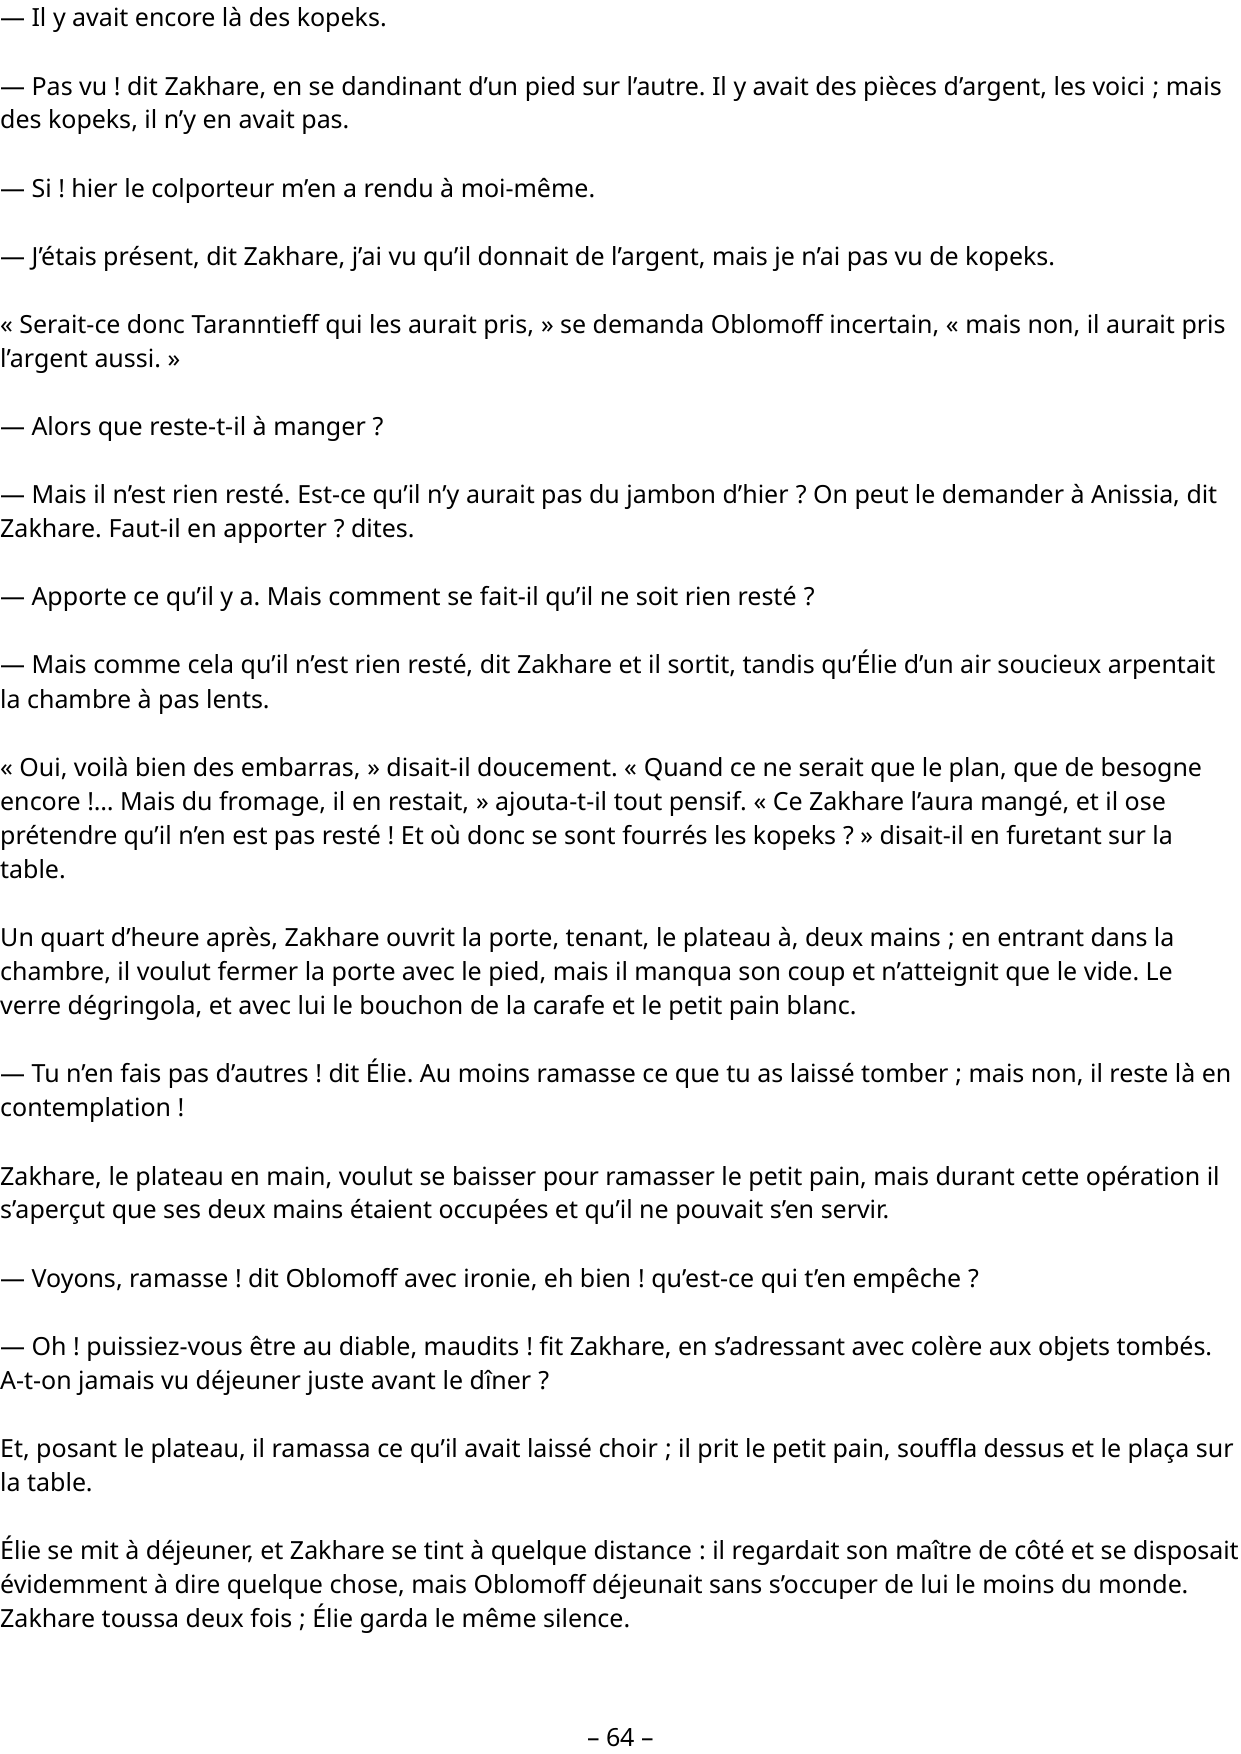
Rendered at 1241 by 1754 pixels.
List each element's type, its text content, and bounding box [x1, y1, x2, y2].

text — Si ! hier le colporteur m’en a rendu à moi-même. [0, 170, 1240, 204]
text — Mais comme cela qu’il n’est rien resté, dit Zakhare et il sortit, tandis qu’Élie d’un air soucieux arpentait la chambre à pas lents. [0, 647, 1240, 715]
text — Mais il n’est rien resté. Est-ce qu’il n’y aurait pas du jambon d’hier ? On peut le demander à Anissia, dit Zakhare. Faut-il en apporter ? dites. [0, 477, 1240, 545]
text Élie se mit à déjeuner, et Zakhare se tint à quelque distance : il regardait son maître de côté et se disposait évidemment à dire quelque chose, mais Oblomoff déjeunait sans s’occuper de lui le moins du monde. Zakhare toussa deux fois ; Élie garda le même silence. [0, 1533, 1240, 1635]
text « Serait-ce donc Taranntieff qui les aurait pris, » se demanda Oblomoff incertain, « mais non, il aurait pris l’argent aussi. » [0, 307, 1240, 375]
text — Pas vu ! dit Zakhare, en se dandinant d’un pied sur l’autre. Il y avait des pièces d’argent, les voici ; mais des kopeks, il n’y en avait pas. [0, 68, 1240, 136]
text — Tu n’en fais pas d’autres ! dit Élie. Au moins ramasse ce que tu as laissé tomber ; mais non, il reste là en contemplation ! [0, 1056, 1240, 1124]
text Un quart d’heure après, Zakhare ouvrit la porte, tenant, le plateau à, deux mains ; en entrant dans la chambre, il voulut fermer la porte avec le pied, mais il manqua son coup et n’atteignit que le vide. Le verre dégringola, et avec lui le bouchon de la carafe et le petit pain blanc. [0, 920, 1240, 1022]
text — Voyons, ramasse ! dit Oblomoff avec ironie, eh bien ! qu’est-ce qui t’en empêche ? [0, 1260, 1240, 1294]
text Et, posant le plateau, il ramassa ce qu’il avait laissé choir ; il prit le petit pain, souffla dessus et le plaça sur la table. [0, 1431, 1240, 1499]
text — Alors que reste-t-il à manger ? [0, 409, 1240, 443]
text — J’étais présent, dit Zakhare, j’ai vu qu’il donnait de l’argent, mais je n’ai pas vu de kopeks. [0, 238, 1240, 272]
text « Oui, voilà bien des embarras, » disait-il doucement. « Quand ce ne serait que le plan, que de besogne encore !… Mais du fromage, il en restait, » ajouta-t-il tout pensif. « Ce Zakhare l’aura mangé, et il ose prétendre qu’il n’en est pas resté ! Et où donc se sont fourrés les kopeks ? » disait-il en furetant sur la table. [0, 749, 1240, 886]
text — Oh ! puissiez-vous être au diable, maudits ! fit Zakhare, en s’adressant avec colère aux objets tombés. A-t-on jamais vu déjeuner juste avant le dîner ? [0, 1328, 1240, 1397]
text Zakhare, le plateau en main, voulut se baisser pour ramasser le petit pain, mais durant cette opération il s’aperçut que ses deux mains étaient occupées et qu’il ne pouvait s’en servir. [0, 1158, 1240, 1226]
text — Apporte ce qu’il y a. Mais comment se fait-il qu’il ne soit rien resté ? [0, 579, 1240, 613]
text — Il y avait encore là des kopeks. [0, 0, 1240, 34]
